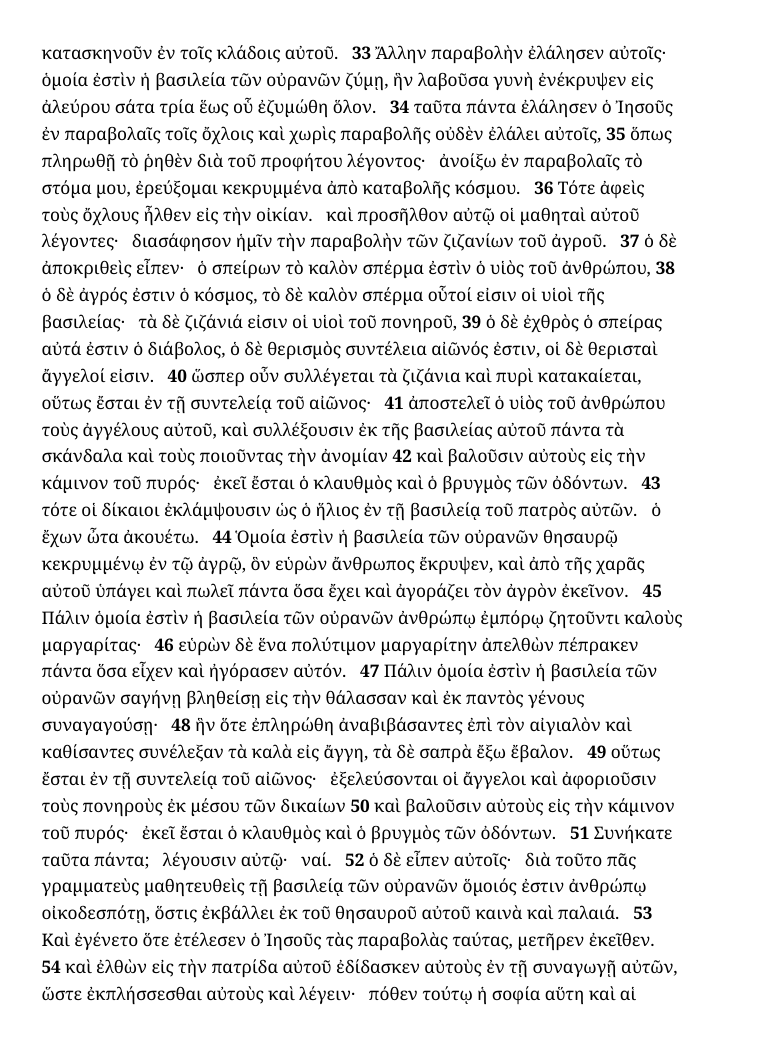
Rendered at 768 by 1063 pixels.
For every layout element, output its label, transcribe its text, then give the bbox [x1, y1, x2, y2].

text κατασκηνοῦν ἐν τοῖς κλάδοις αὐτοῦ. 33 Ἄλλην παραβολὴν ἐλάλησεν αὐτοῖς· ὁμοία ἐστὶν ἡ βασιλεία τῶν οὐρανῶν ζύμῃ, ἣν λαβοῦσα γυνὴ ἐνέκρυψεν εἰς ἀλεύρου σάτα τρία ἕως οὗ ἐζυμώθη ὅλον. 34 ταῦτα πάντα ἐλάλησεν ὁ Ἰησοῦς ἐν παραβολαῖς τοῖς ὄχλοις καὶ χωρὶς παραβολῆς οὐδὲν ἐλάλει αὐτοῖς, 35 ὅπως πληρωθῇ τὸ ῥηθὲν διὰ τοῦ προφήτου λέγοντος· ἀνοίξω ἐν παραβολαῖς τὸ στόμα μου, ἐρεύξομαι κεκρυμμένα ἀπὸ καταβολῆς κόσμου. 36 Τότε ἀφεὶς τοὺς ὄχλους ἦλθεν εἰς τὴν οἰκίαν. καὶ προσῆλθον αὐτῷ οἱ μαθηταὶ αὐτοῦ λέγοντες· διασάφησον ἡμῖν τὴν παραβολὴν τῶν ζιζανίων τοῦ ἀγροῦ. 37 ὁ δὲ ἀποκριθεὶς εἶπεν· ὁ σπείρων τὸ καλὸν σπέρμα ἐστὶν ὁ υἱὸς τοῦ ἀνθρώπου, 38 ὁ δὲ ἀγρός ἐστιν ὁ κόσμος, τὸ δὲ καλὸν σπέρμα οὗτοί εἰσιν οἱ υἱοὶ τῆς βασιλείας· τὰ δὲ ζιζάνιά εἰσιν οἱ υἱοὶ τοῦ πονηροῦ, 39 ὁ δὲ ἐχθρὸς ὁ σπείρας αὐτά ἐστιν ὁ διάβολος, ὁ δὲ θερισμὸς συντέλεια αἰῶνός ἐστιν, οἱ δὲ θερισταὶ ἄγγελοί εἰσιν. 40 ὥσπερ οὖν συλλέγεται τὰ ζιζάνια καὶ πυρὶ κατακαίεται, οὕτως ἔσται ἐν τῇ συντελείᾳ τοῦ αἰῶνος· 41 ἀποστελεῖ ὁ υἱὸς τοῦ ἀνθρώπου τοὺς ἀγγέλους αὐτοῦ, καὶ συλλέξουσιν ἐκ τῆς βασιλείας αὐτοῦ πάντα τὰ σκάνδαλα καὶ τοὺς ποιοῦντας τὴν ἀνομίαν 42 καὶ βαλοῦσιν αὐτοὺς εἰς τὴν κάμινον τοῦ πυρός· ἐκεῖ ἔσται ὁ κλαυθμὸς καὶ ὁ βρυγμὸς τῶν ὀδόντων. 43 τότε οἱ δίκαιοι ἐκλάμψουσιν ὡς ὁ ἥλιος ἐν τῇ βασιλείᾳ τοῦ πατρὸς αὐτῶν. ὁ ἔχων ὦτα ἀκουέτω. 44 Ὁμοία ἐστὶν ἡ βασιλεία τῶν οὐρανῶν θησαυρῷ κεκρυμμένῳ ἐν τῷ ἀγρῷ, ὃν εὑρὼν ἄνθρωπος ἔκρυψεν, καὶ ἀπὸ τῆς χαρᾶς αὐτοῦ ὑπάγει καὶ πωλεῖ πάντα ὅσα ἔχει καὶ ἀγοράζει τὸν ἀγρὸν ἐκεῖνον. 45 Πάλιν ὁμοία ἐστὶν ἡ βασιλεία τῶν οὐρανῶν ἀνθρώπῳ ἐμπόρῳ ζητοῦντι καλοὺς μαργαρίτας· 46 εὑρὼν δὲ ἕνα πολύτιμον μαργαρίτην ἀπελθὼν πέπρακεν πάντα ὅσα εἶχεν καὶ ἠγόρασεν αὐτόν. 47 Πάλιν ὁμοία ἐστὶν ἡ βασιλεία τῶν οὐρανῶν σαγήνῃ βληθείσῃ εἰς τὴν θάλασσαν καὶ ἐκ παντὸς γένους συναγαγούσῃ· 48 ἣν ὅτε ἐπληρώθη ἀναβιβάσαντες ἐπὶ τὸν αἰγιαλὸν καὶ καθίσαντες συνέλεξαν τὰ καλὰ εἰς ἄγγη, τὰ δὲ σαπρὰ ἔξω ἔβαλον. 49 οὕτως ἔσται ἐν τῇ συντελείᾳ τοῦ αἰῶνος· ἐξελεύσονται οἱ ἄγγελοι καὶ ἀφοριοῦσιν τοὺς πονηροὺς ἐκ μέσου τῶν δικαίων 50 καὶ βαλοῦσιν αὐτοὺς εἰς τὴν κάμινον τοῦ πυρός· ἐκεῖ ἔσται ὁ κλαυθμὸς καὶ ὁ βρυγμὸς τῶν ὀδόντων. 51 Συνήκατε ταῦτα πάντα; λέγουσιν αὐτῷ· ναί. 52 ὁ δὲ εἶπεν αὐτοῖς· διὰ τοῦτο πᾶς γραμματεὺς μαθητευθεὶς τῇ βασιλείᾳ τῶν οὐρανῶν ὅμοιός ἐστιν ἀνθρώπῳ οἰκοδεσπότῃ, ὅστις ἐκβάλλει ἐκ τοῦ θησαυροῦ αὐτοῦ καινὰ καὶ παλαιά. 53 Καὶ ἐγένετο ὅτε ἐτέλεσεν ὁ Ἰησοῦς τὰς παραβολὰς ταύτας, μετῆρεν ἐκεῖθεν. 54 καὶ ἐλθὼν εἰς τὴν πατρίδα αὐτοῦ ἐδίδασκεν αὐτοὺς ἐν τῇ συναγωγῇ αὐτῶν, ὥστε ἐκπλήσσεσθαι αὐτοὺς καὶ λέγειν· πόθεν τούτῳ ἡ σοφία αὕτη καὶ αἱ [41, 41, 685, 1005]
